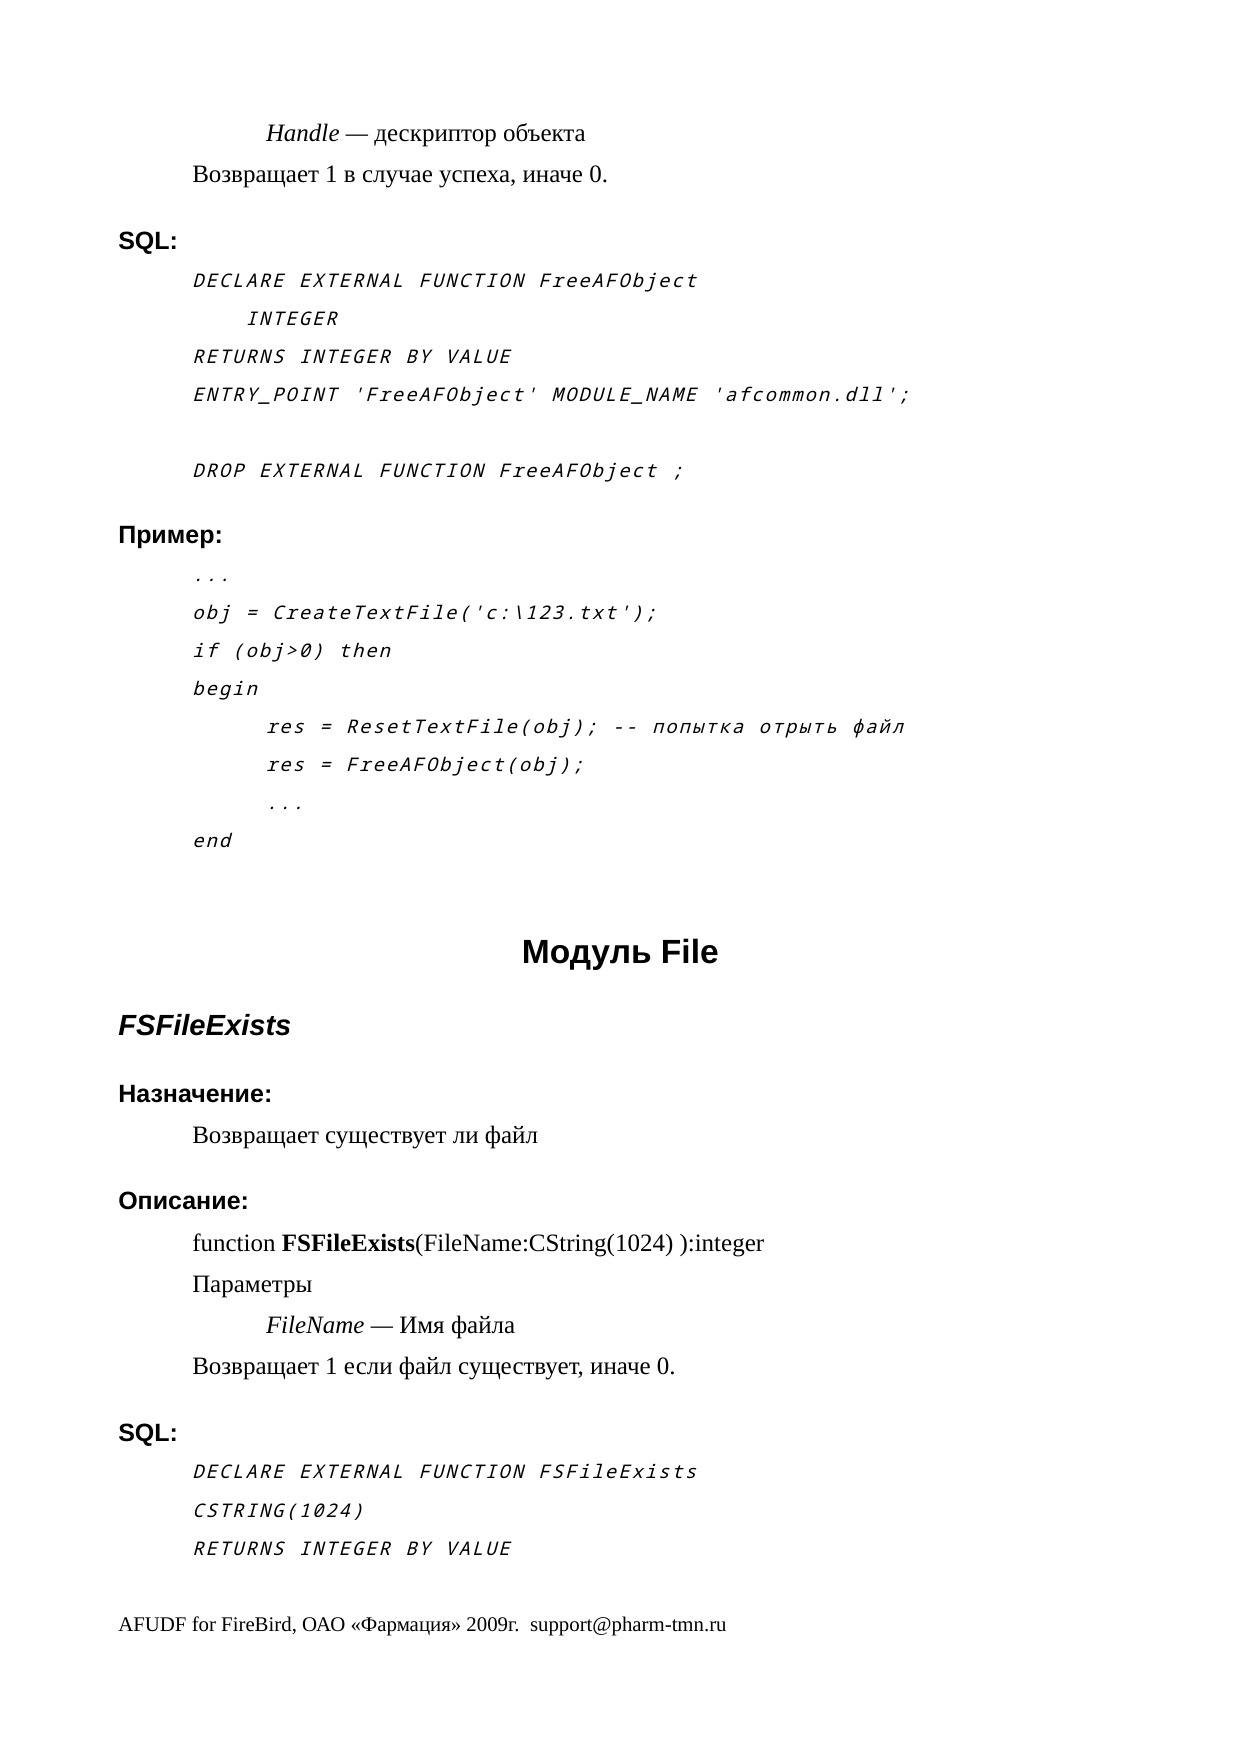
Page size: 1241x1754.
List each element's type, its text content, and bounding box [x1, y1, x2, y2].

subtitle Пример: [118, 520, 1122, 549]
text DECLARE EXTERNAL FUNCTION FreeAFObject [192, 267, 1122, 292]
text begin [192, 675, 1122, 701]
text Возвращает существует ли файл [192, 1120, 1122, 1149]
text CSTRING(1024) [192, 1497, 1122, 1522]
text RETURNS INTEGER BY VALUE [192, 343, 1122, 368]
text Handle — дескриптор объекта [192, 118, 1122, 147]
text DECLARE EXTERNAL FUNCTION FSFileExists [192, 1459, 1122, 1484]
subtitle Описание: [118, 1186, 1122, 1215]
subtitle SQL: [118, 226, 1122, 254]
text res = ResetTextFile(obj); -- попытка отрыть файл [266, 713, 1122, 739]
subtitle Модуль File [118, 932, 1122, 970]
text function FSFileExists(FileName:CString(1024) ):integer [192, 1228, 1122, 1256]
text if (obj>0) then [192, 637, 1122, 663]
text Возвращает 1 в случае успеха, иначе 0. [192, 159, 1122, 188]
text obj = CreateTextFile('c:\123.txt'); [192, 599, 1122, 625]
text Параметры [192, 1269, 1122, 1298]
text RETURNS INTEGER BY VALUE [192, 1535, 1122, 1560]
text INTEGER [192, 305, 1122, 330]
text FileName — Имя файла [192, 1310, 1122, 1339]
text ... [192, 561, 1122, 587]
subtitle Назначение: [118, 1079, 1122, 1108]
subtitle FSFileExists [118, 1008, 1122, 1041]
text res = FreeAFObject(obj); [266, 751, 1122, 777]
text DROP EXTERNAL FUNCTION FreeAFObject ; [192, 457, 1122, 482]
text ... [266, 789, 1122, 815]
text Возвращает 1 если файл существует, иначе 0. [192, 1351, 1122, 1380]
subtitle SQL: [118, 1418, 1122, 1446]
text end [192, 827, 1122, 853]
text ENTRY_POINT 'FreeAFObject' MODULE_NAME 'afcommon.dll'; [192, 381, 1122, 406]
